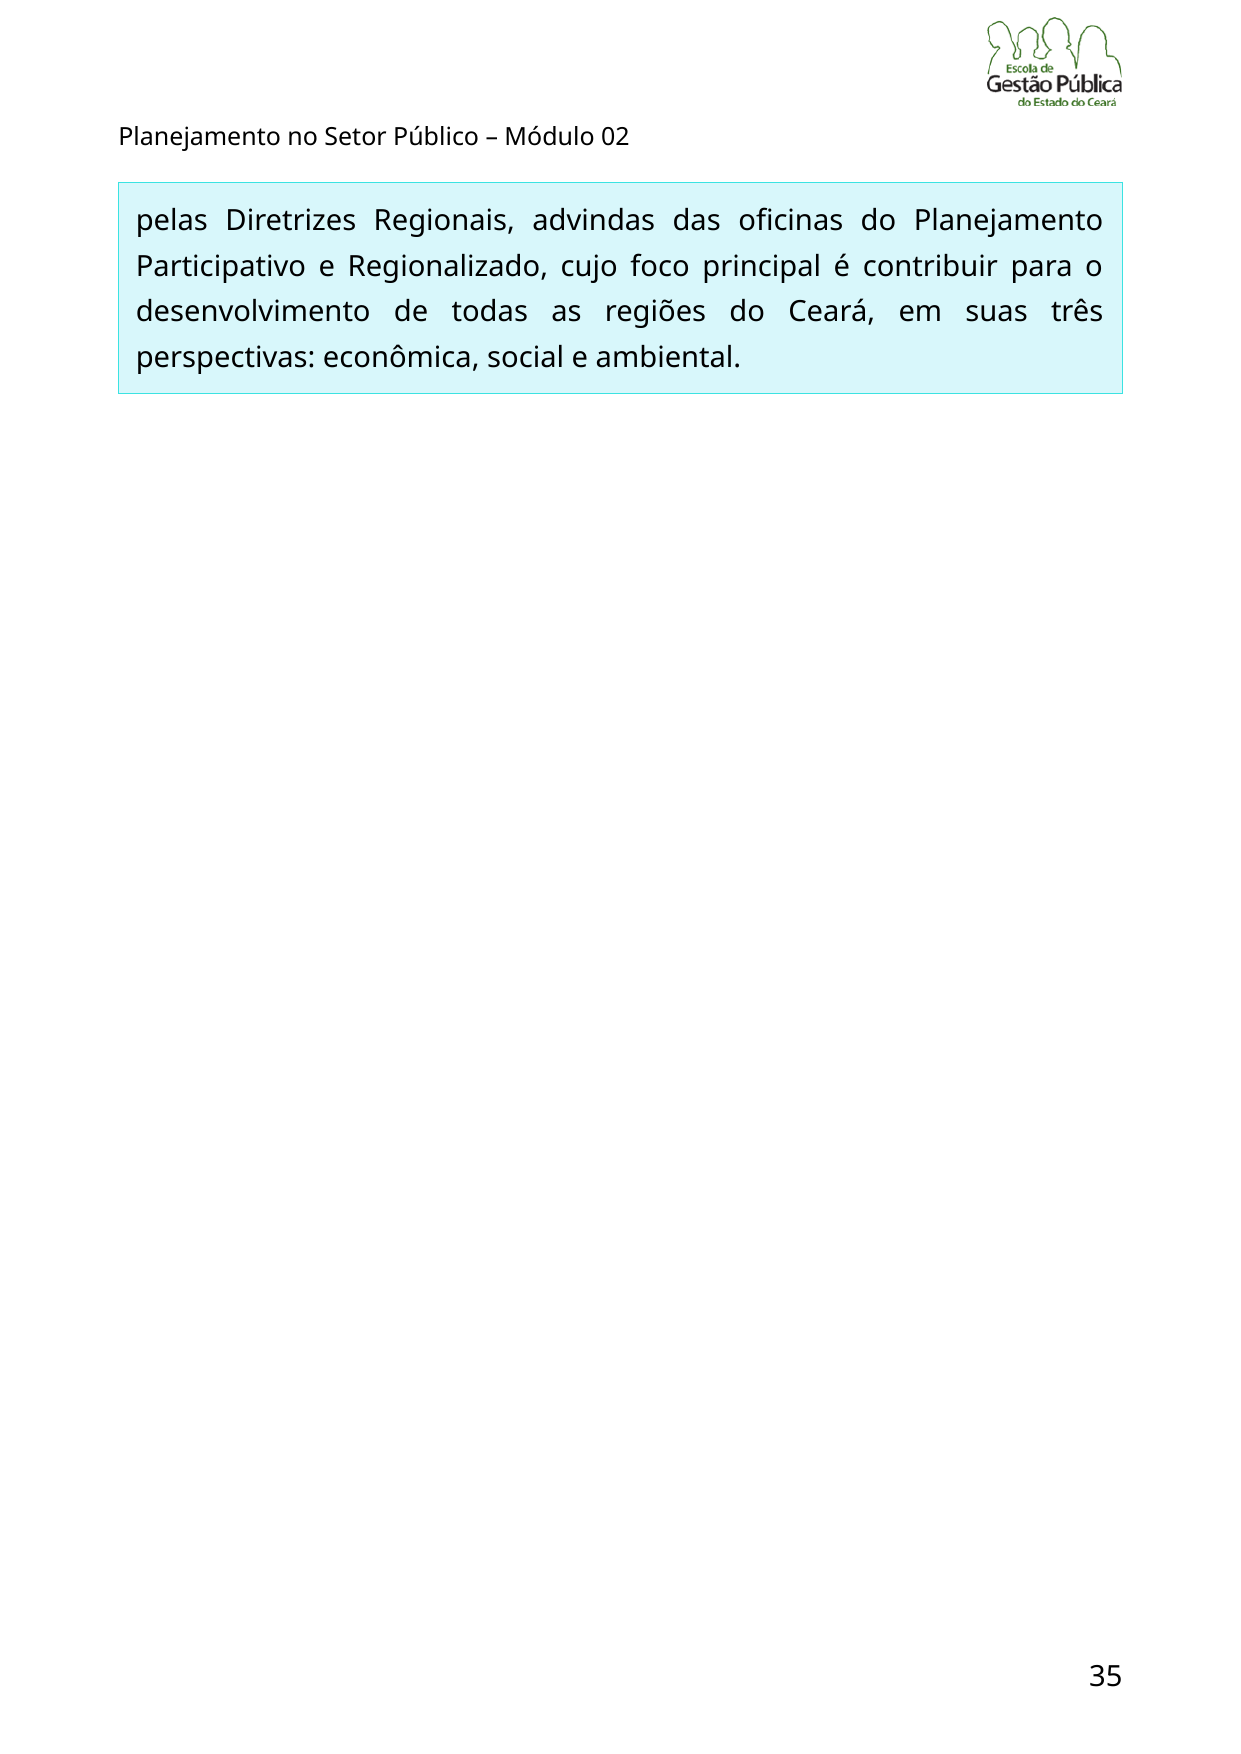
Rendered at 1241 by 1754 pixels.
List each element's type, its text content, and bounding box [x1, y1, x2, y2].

picture [118, 17, 1122, 106]
table_cell pelas Diretrizes Regionais, advindas das oficinas do Planejamento Participativo e Regionalizado, cujo foco principal é contribuir para o desenvolvimento de todas as regiões do Ceará, em suas três perspectivas: econômica, social e ambiental. [119, 183, 1122, 393]
